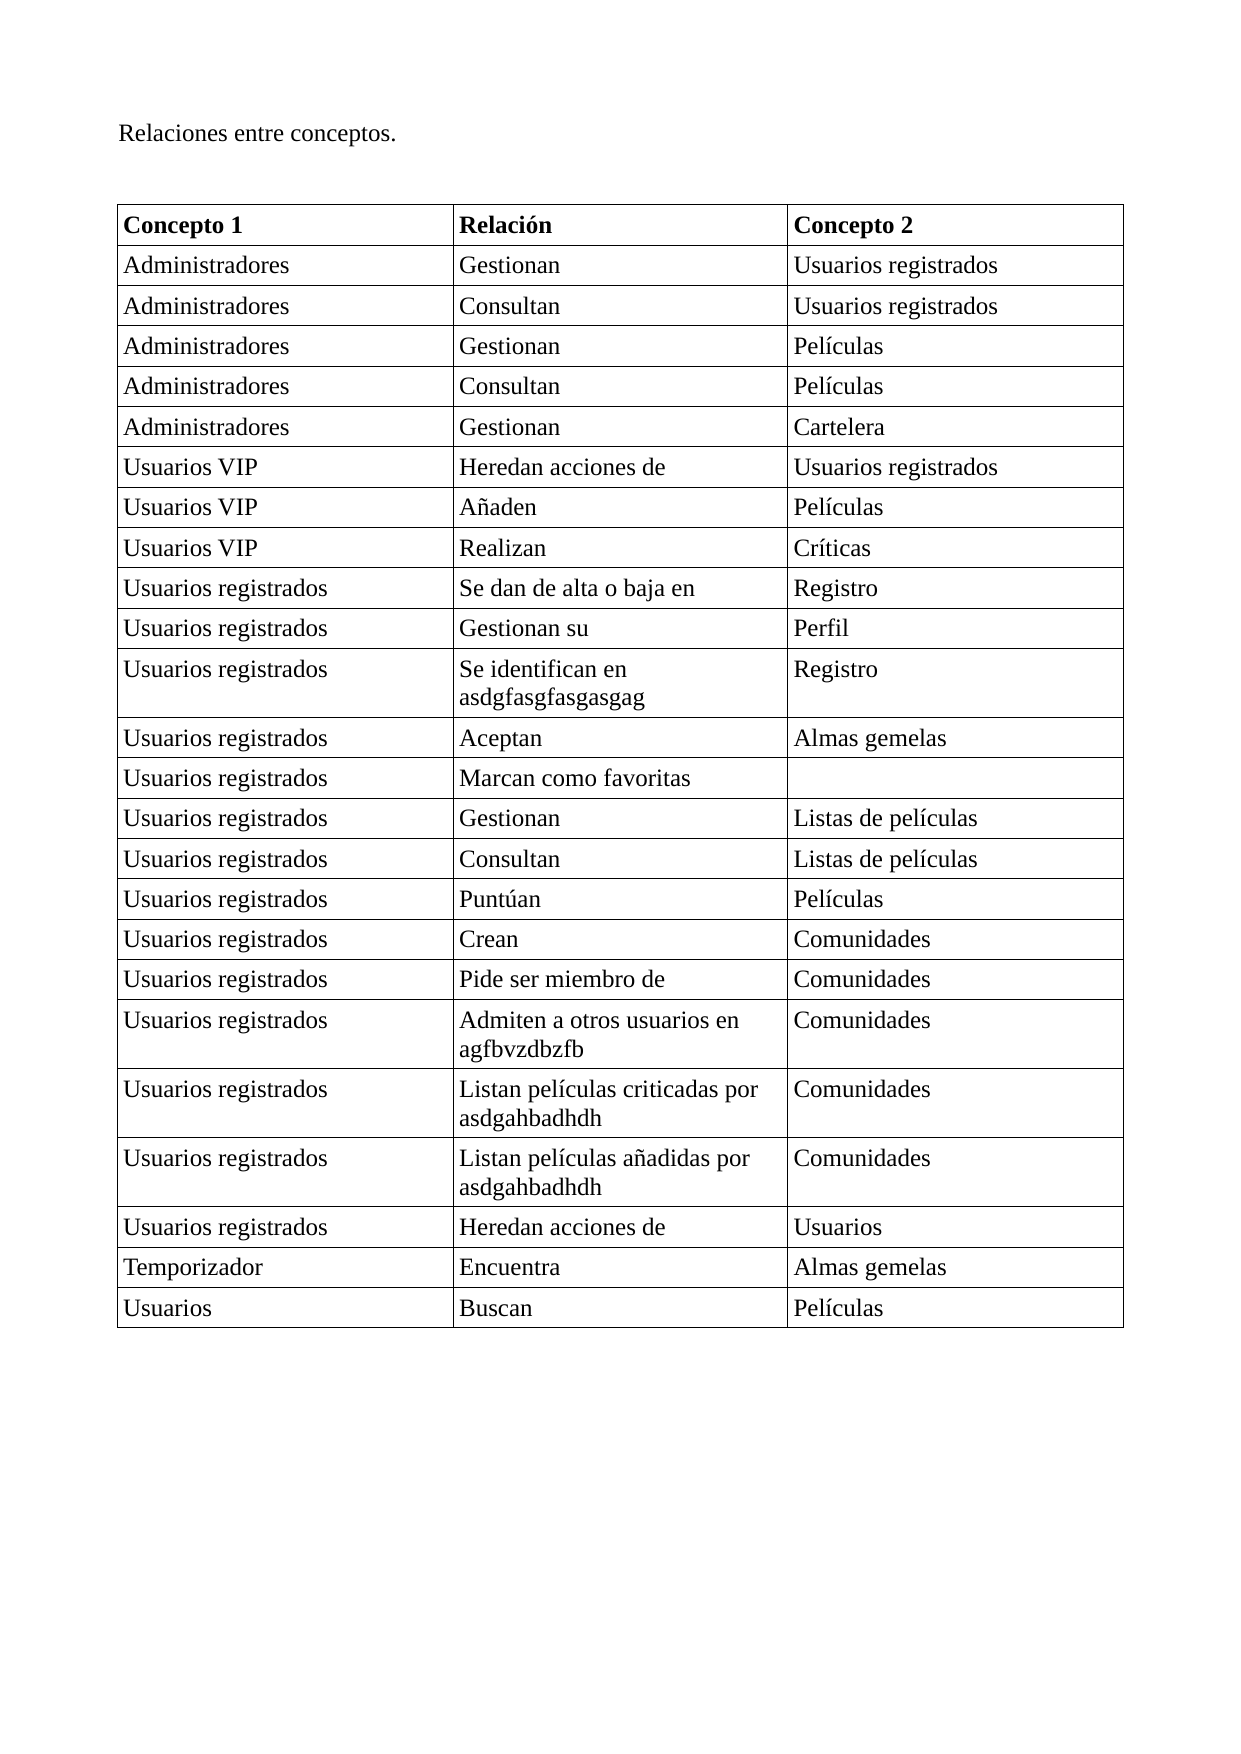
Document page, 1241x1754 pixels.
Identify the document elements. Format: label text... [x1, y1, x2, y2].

table_cell [788, 758, 1123, 797]
table_cell Consultan [454, 839, 787, 878]
table_cell Administradores [118, 407, 453, 446]
table_cell Usuarios registrados [118, 568, 453, 607]
table_cell Usuarios registrados [118, 649, 453, 717]
table_cell Usuarios registrados [118, 718, 453, 757]
table_cell Almas gemelas [788, 718, 1123, 757]
table_cell Listan películas añadidas por asdgahbadhdh [454, 1138, 787, 1206]
table_cell Temporizador [118, 1248, 453, 1287]
table_cell Usuarios registrados [118, 1138, 453, 1206]
table_cell Usuarios registrados [118, 920, 453, 959]
table_cell Pide ser miembro de [454, 960, 787, 999]
table_cell Listan películas criticadas por asdgahbadhdh [454, 1069, 787, 1137]
table_cell Usuarios registrados [788, 286, 1123, 325]
table_cell Usuarios registrados [118, 758, 453, 797]
table_cell Usuarios registrados [118, 960, 453, 999]
table_cell Se identifican en asdgfasgfasgasgag [454, 649, 787, 717]
table_cell Perfil [788, 609, 1123, 648]
table_cell Heredan acciones de [454, 447, 787, 487]
table_cell Películas [788, 1288, 1123, 1327]
table_cell Usuarios VIP [118, 528, 453, 567]
table_cell Usuarios VIP [118, 447, 453, 487]
table_cell Gestionan [454, 799, 787, 838]
table_header Concepto 2 [788, 205, 1123, 245]
table_cell Marcan como favoritas [454, 758, 787, 797]
table_cell Críticas [788, 528, 1123, 567]
table_cell Gestionan [454, 407, 787, 446]
table_cell Listas de películas [788, 839, 1123, 878]
table_cell Películas [788, 488, 1123, 527]
table_cell Buscan [454, 1288, 787, 1327]
table_cell Usuarios [118, 1288, 453, 1327]
table_cell Administradores [118, 367, 453, 406]
table_cell Usuarios [788, 1207, 1123, 1247]
table_cell Usuarios registrados [788, 246, 1123, 285]
table_cell Películas [788, 326, 1123, 366]
table_cell Usuarios registrados [118, 609, 453, 648]
table_cell Usuarios registrados [788, 447, 1123, 487]
table_cell Cartelera [788, 407, 1123, 446]
table_cell Admiten a otros usuarios en agfbvzdbzfb [454, 1000, 787, 1068]
table_cell Gestionan [454, 246, 787, 285]
table_cell Usuarios registrados [118, 1207, 453, 1247]
table_cell Heredan acciones de [454, 1207, 787, 1247]
table_cell Usuarios registrados [118, 1000, 453, 1068]
table_cell Encuentra [454, 1248, 787, 1287]
table_cell Listas de películas [788, 799, 1123, 838]
table_cell Consultan [454, 367, 787, 406]
table_cell Usuarios registrados [118, 839, 453, 878]
table_cell Administradores [118, 326, 453, 366]
table_cell Comunidades [788, 920, 1123, 959]
table_cell Gestionan su [454, 609, 787, 648]
table_cell Comunidades [788, 1000, 1123, 1068]
table_cell Administradores [118, 246, 453, 285]
table_cell Películas [788, 879, 1123, 918]
table_cell Se dan de alta o baja en [454, 568, 787, 607]
table_cell Aceptan [454, 718, 787, 757]
table_cell Administradores [118, 286, 453, 325]
table_cell Usuarios VIP [118, 488, 453, 527]
table_cell Registro [788, 568, 1123, 607]
table_cell Realizan [454, 528, 787, 567]
table_cell Crean [454, 920, 787, 959]
table_cell Usuarios registrados [118, 879, 453, 918]
table_cell Comunidades [788, 960, 1123, 999]
table_header Concepto 1 [118, 205, 453, 245]
text Relaciones entre conceptos. [118, 118, 1122, 147]
table_header Relación [454, 205, 787, 245]
table_cell Puntúan [454, 879, 787, 918]
table_cell Usuarios registrados [118, 799, 453, 838]
table_cell Almas gemelas [788, 1248, 1123, 1287]
table_cell Registro [788, 649, 1123, 717]
table_cell Usuarios registrados [118, 1069, 453, 1137]
table_cell Comunidades [788, 1069, 1123, 1137]
table_cell Añaden [454, 488, 787, 527]
table_cell Gestionan [454, 326, 787, 366]
table_cell Películas [788, 367, 1123, 406]
table_cell Consultan [454, 286, 787, 325]
table_cell Comunidades [788, 1138, 1123, 1206]
